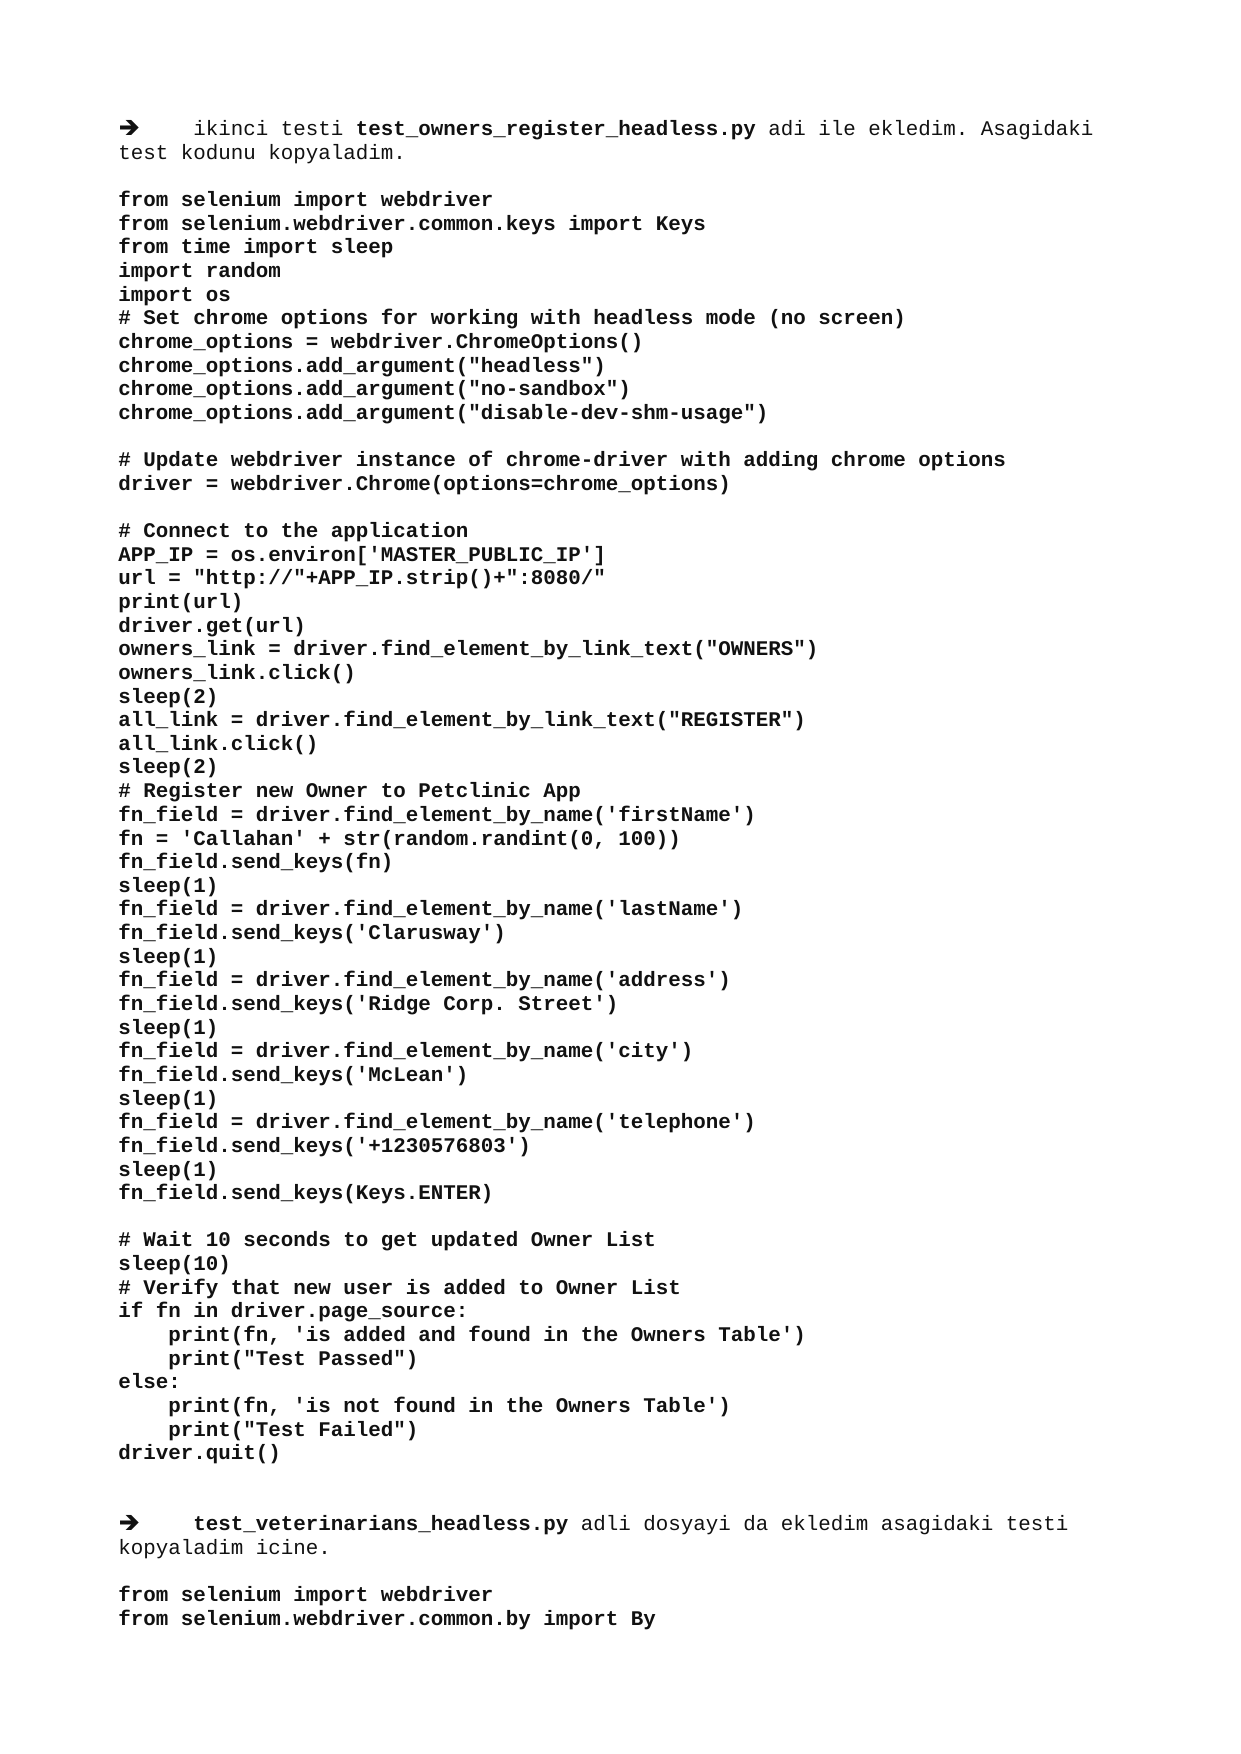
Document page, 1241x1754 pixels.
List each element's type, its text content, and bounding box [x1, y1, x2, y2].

text sleep(2) [118, 686, 1122, 709]
text print("Test Passed") [118, 1348, 1122, 1371]
text fn_field = driver.find_element_by_name('telephone') [118, 1111, 1122, 1135]
text fn_field.send_keys('McLean') [118, 1064, 1122, 1088]
text fn_field.send_keys(fn) [118, 851, 1122, 875]
list test_veterinarians_headless.py adli dosyayi da ekledim asagidaki testi kopyaladim icine. [118, 1513, 1122, 1561]
text print(fn, 'is not found in the Owners Table') [118, 1395, 1122, 1419]
text import os [118, 284, 1122, 307]
text sleep(2) [118, 757, 1122, 780]
text fn_field.send_keys(Keys.ENTER) [118, 1182, 1122, 1206]
list ikinci testi test_owners_register_headless.py adi ile ekledim. Asagidaki test kodunu kopyaladim. [118, 118, 1122, 165]
text sleep(1) [118, 1088, 1122, 1111]
text sleep(1) [118, 875, 1122, 898]
text fn_field.send_keys('Clarusway') [118, 922, 1122, 946]
text print("Test Failed") [118, 1419, 1122, 1442]
text fn_field = driver.find_element_by_name('lastName') [118, 898, 1122, 922]
text fn_field = driver.find_element_by_name('address') [118, 969, 1122, 993]
text # Update webdriver instance of chrome-driver with adding chrome options [118, 449, 1122, 473]
text all_link = driver.find_element_by_link_text("REGISTER") [118, 709, 1122, 733]
text driver = webdriver.Chrome(options=chrome_options) [118, 473, 1122, 496]
text else: [118, 1371, 1122, 1395]
text owners_link.click() [118, 662, 1122, 686]
text # Connect to the application [118, 520, 1122, 544]
text print(url) [118, 591, 1122, 615]
text chrome_options = webdriver.ChromeOptions() [118, 331, 1122, 354]
text fn = 'Callahan' + str(random.randint(0, 100)) [118, 827, 1122, 851]
text from selenium import webdriver [118, 1584, 1122, 1608]
text from selenium.webdriver.common.by import By [118, 1608, 1122, 1631]
text # Set chrome options for working with headless mode (no screen) [118, 307, 1122, 331]
text owners_link = driver.find_element_by_link_text("OWNERS") [118, 638, 1122, 662]
text fn_field.send_keys('Ridge Corp. Street') [118, 993, 1122, 1017]
text if fn in driver.page_source: [118, 1300, 1122, 1324]
text fn_field = driver.find_element_by_name('city') [118, 1040, 1122, 1064]
text from selenium.webdriver.common.keys import Keys [118, 213, 1122, 236]
text print(fn, 'is added and found in the Owners Table') [118, 1324, 1122, 1348]
text sleep(1) [118, 1017, 1122, 1040]
text chrome_options.add_argument("headless") [118, 354, 1122, 378]
text # Wait 10 seconds to get updated Owner List [118, 1229, 1122, 1253]
text APP_IP = os.environ['MASTER_PUBLIC_IP'] [118, 544, 1122, 567]
text import random [118, 260, 1122, 284]
text all_link.click() [118, 733, 1122, 757]
text # Register new Owner to Petclinic App [118, 780, 1122, 804]
text fn_field.send_keys('+1230576803') [118, 1135, 1122, 1158]
text chrome_options.add_argument("disable-dev-shm-usage") [118, 402, 1122, 426]
text sleep(1) [118, 1158, 1122, 1182]
text sleep(10) [118, 1253, 1122, 1277]
text driver.get(url) [118, 615, 1122, 638]
text from selenium import webdriver [118, 189, 1122, 213]
text chrome_options.add_argument("no-sandbox") [118, 378, 1122, 402]
text fn_field = driver.find_element_by_name('firstName') [118, 804, 1122, 827]
text sleep(1) [118, 946, 1122, 969]
text from time import sleep [118, 236, 1122, 260]
text url = "http://"+APP_IP.strip()+":8080/" [118, 567, 1122, 591]
text driver.quit() [118, 1442, 1122, 1466]
text # Verify that new user is added to Owner List [118, 1277, 1122, 1300]
